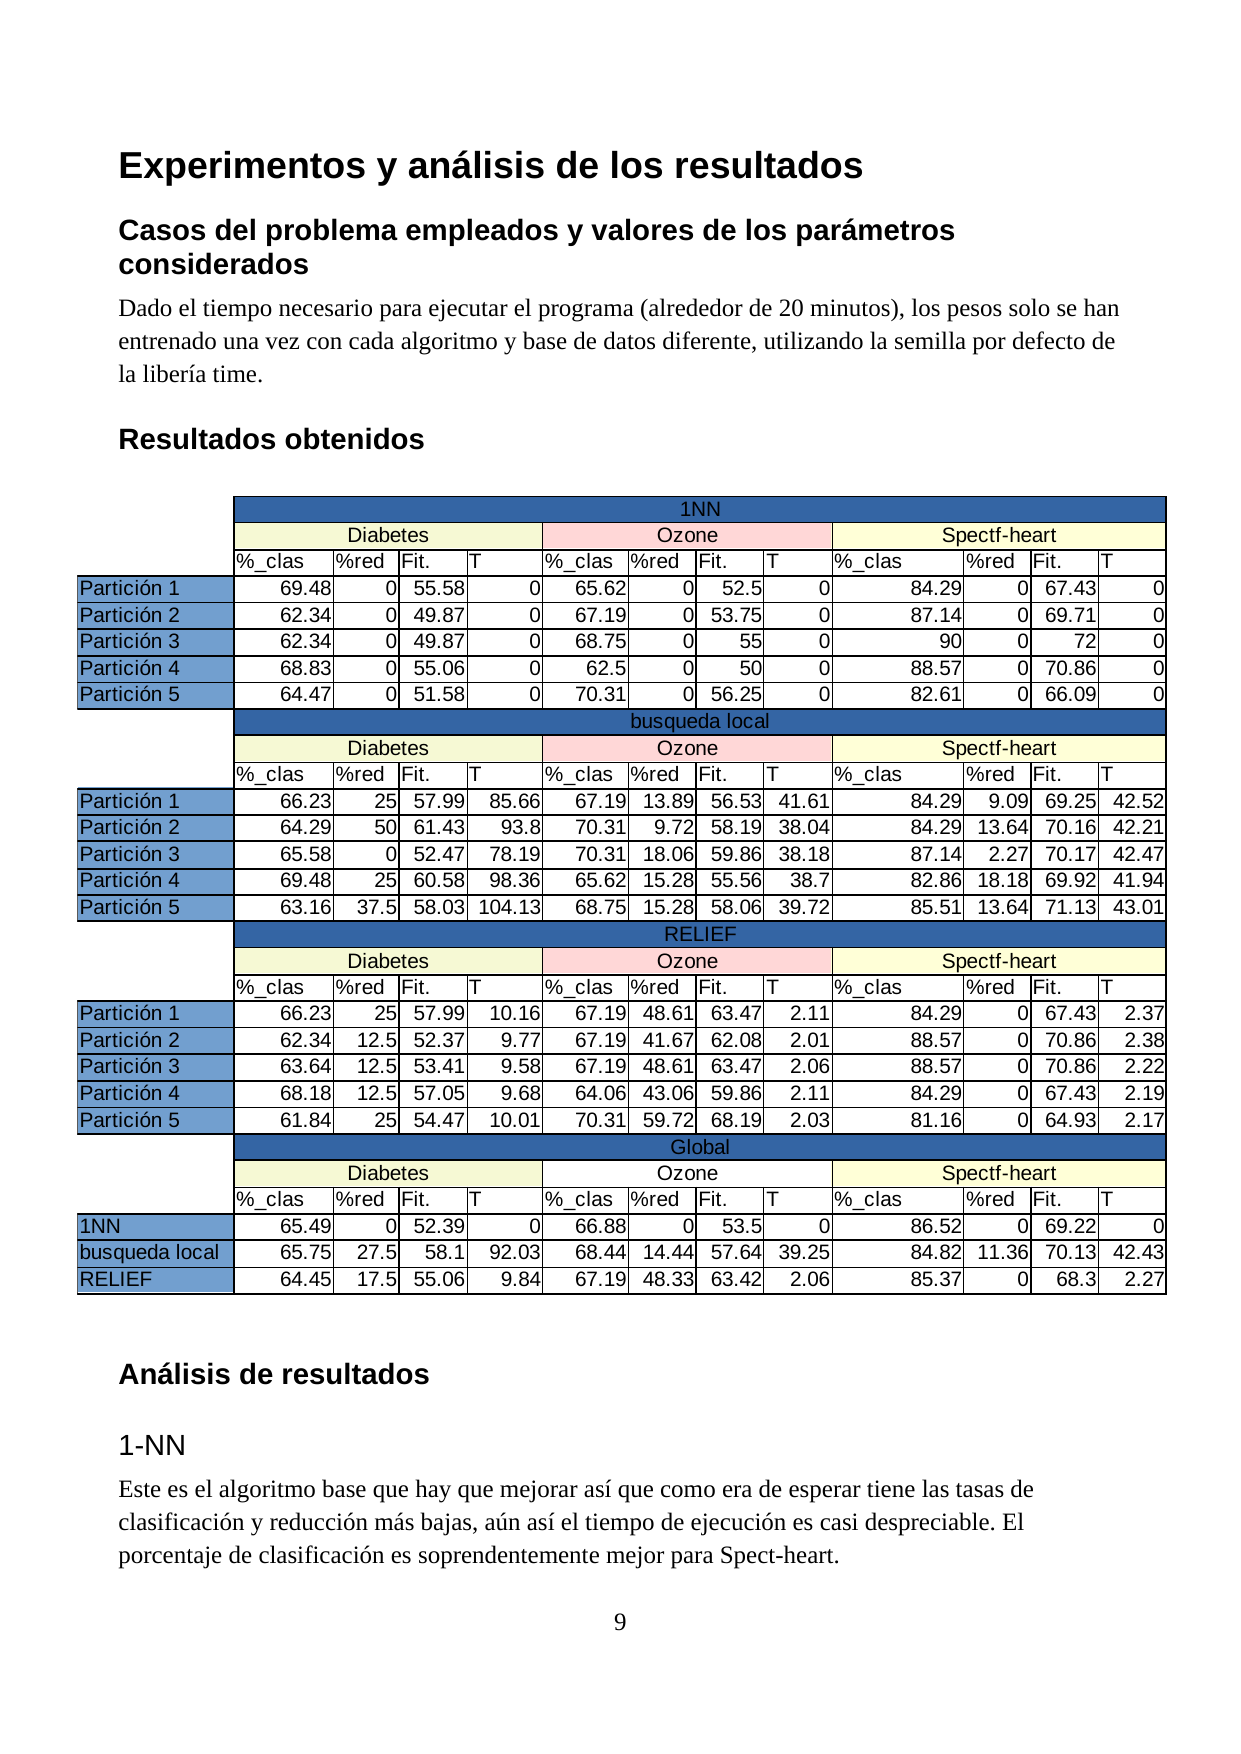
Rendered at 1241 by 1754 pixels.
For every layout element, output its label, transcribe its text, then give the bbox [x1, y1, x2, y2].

subtitle Experimentos y análisis de los resultados [118, 143, 1122, 186]
text Este es el algoritmo base que hay que mejorar así que como era de esperar tiene las tasas de clasificación y reducción más bajas, aún así el tiempo de ejecución es casi despreciable. El porcentaje de clasificación es soprendentemente mejor para Spect-heart. [118, 1474, 1122, 1569]
subtitle Análisis de resultados [118, 1357, 1122, 1391]
subtitle Casos del problema empleados y valores de los parámetros considerados [118, 213, 1122, 281]
subtitle Resultados obtenidos [118, 422, 1122, 455]
text Dado el tiempo necesario para ejecutar el programa (alrededor de 20 minutos), los pesos solo se han entrenado una vez con cada algoritmo y base de datos diferente, utilizando la semilla por defecto de la libería time. [118, 293, 1122, 388]
subtitle 1-NN [118, 1428, 1122, 1462]
